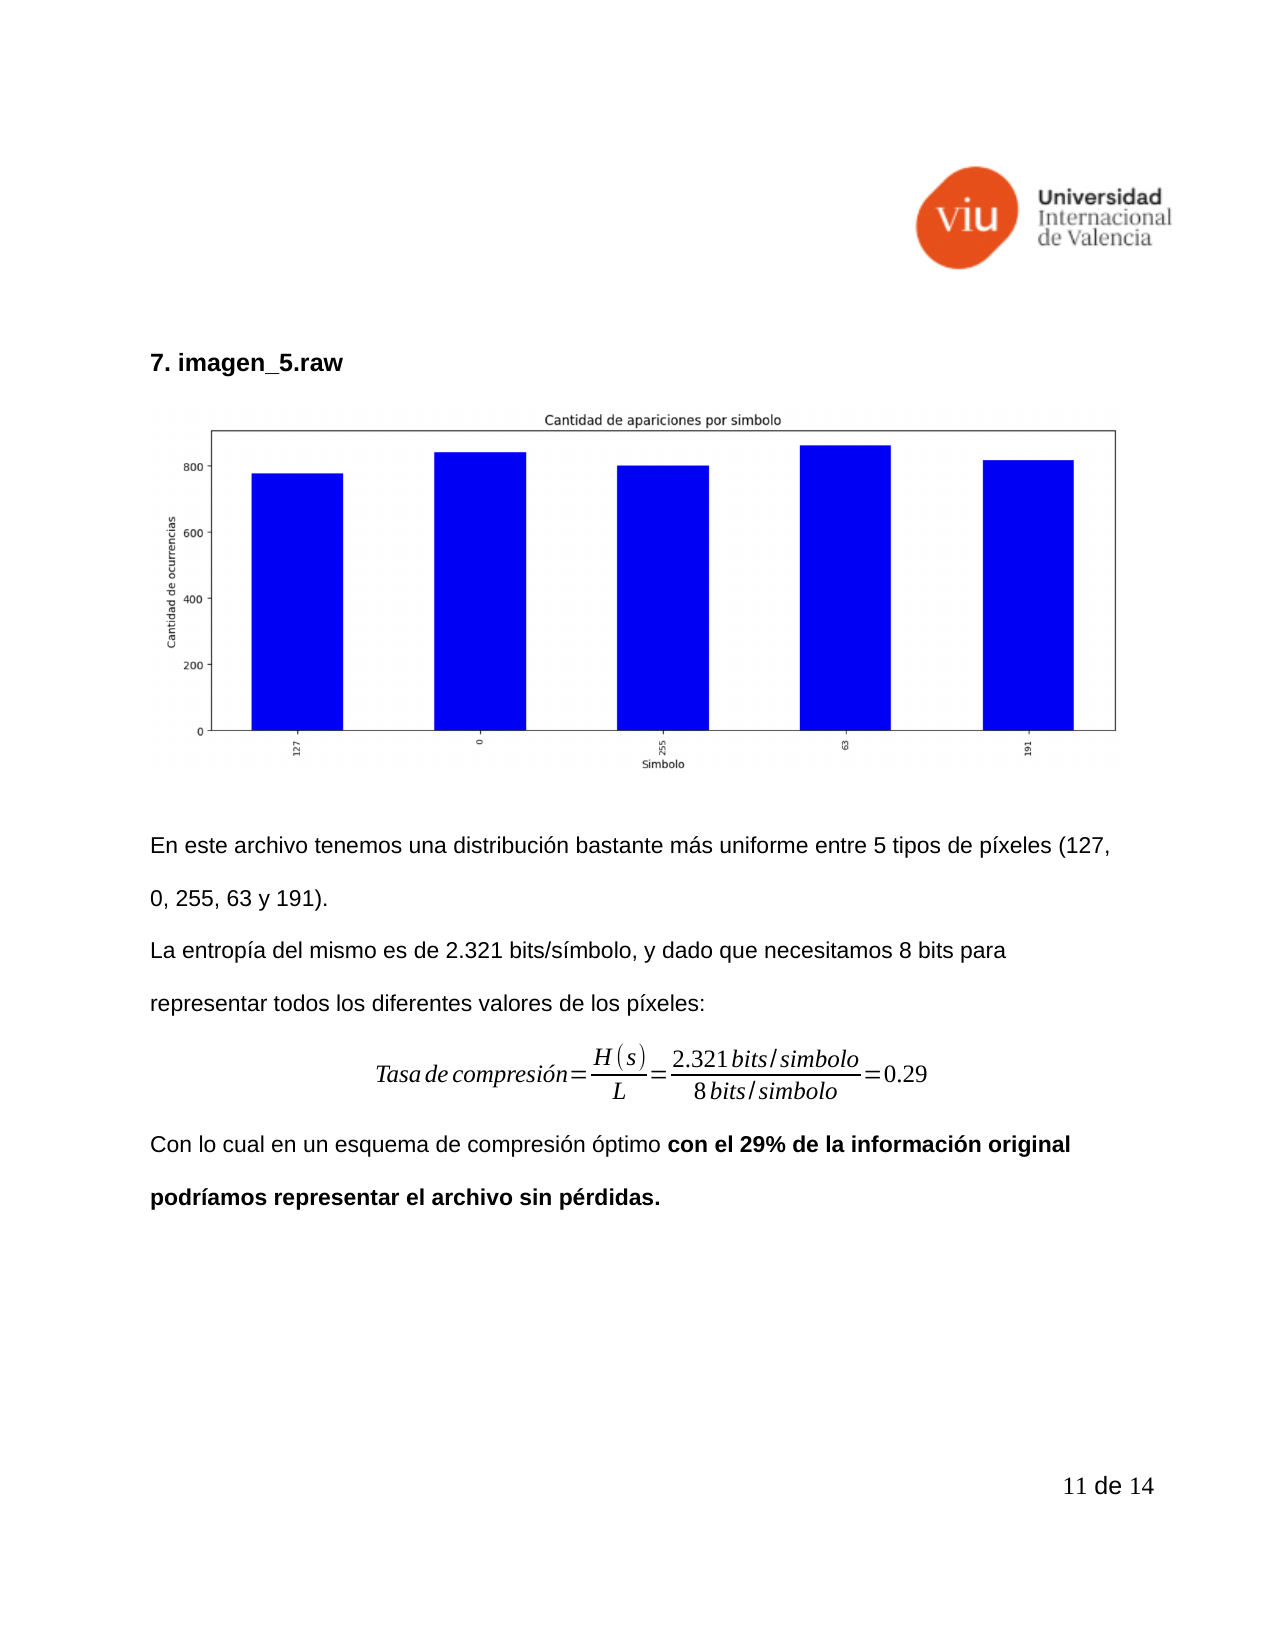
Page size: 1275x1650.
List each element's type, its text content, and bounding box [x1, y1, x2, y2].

text En este archivo tenemos una distribución bastante más uniforme entre 5 tipos de píxeles (127, 0, 255, 63 y 191). [150, 777, 1125, 911]
text 7. imagen_5.raw [150, 348, 1125, 376]
text Con lo cual en un esquema de compresión óptimo con el 29% de la información original podríamos representar el archivo sin pérdidas. [150, 1131, 1125, 1210]
text La entropía del mismo es de 2.321 bits/símbolo, y dado que necesitamos 8 bits para representar todos los diferentes valores de los píxeles: [150, 937, 1125, 1017]
picture [150, 405, 1125, 777]
picture [913, 162, 1175, 274]
